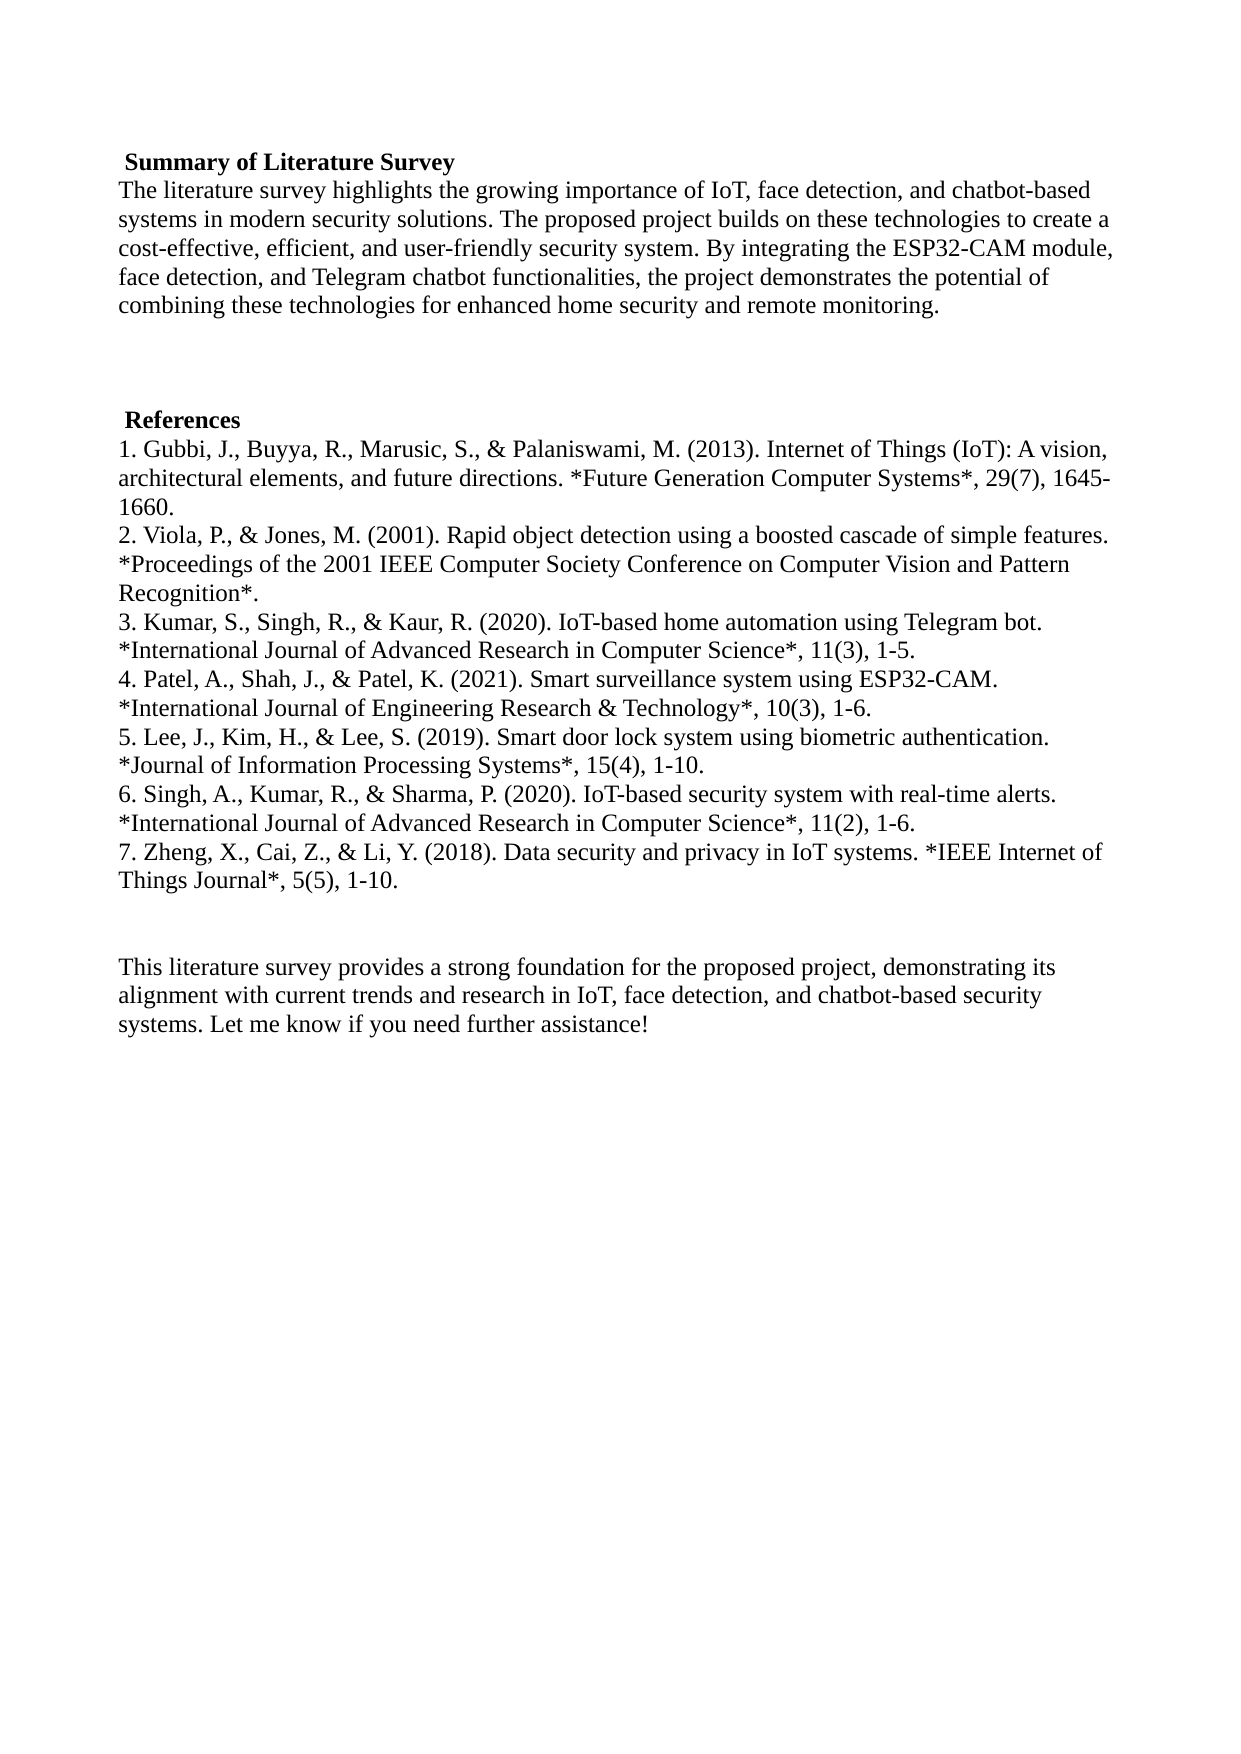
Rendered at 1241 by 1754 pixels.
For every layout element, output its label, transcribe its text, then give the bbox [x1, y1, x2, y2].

text Summary of Literature Survey The literature survey highlights the growing importance of IoT, face detection, and chatbot-based systems in modern security solutions. The proposed project builds on these technologies to create a cost-effective, efficient, and user-friendly security system. By integrating the ESP32-CAM module, face detection, and Telegram chatbot functionalities, the project demonstrates the potential of combining these technologies for enhanced home security and remote monitoring. References 1. Gubbi, J., Buyya, R., Marusic, S., & Palaniswami, M. (2013). Internet of Things (IoT): A vision, architectural elements, and future directions. *Future Generation Computer Systems*, 29(7), 1645-1660. 2. Viola, P., & Jones, M. (2001). Rapid object detection using a boosted cascade of simple features. *Proceedings of the 2001 IEEE Computer Society Conference on Computer Vision and Pattern Recognition*. 3. Kumar, S., Singh, R., & Kaur, R. (2020). IoT-based home automation using Telegram bot. *International Journal of Advanced Research in Computer Science*, 11(3), 1-5. 4. Patel, A., Shah, J., & Patel, K. (2021). Smart surveillance system using ESP32-CAM. *International Journal of Engineering Research & Technology*, 10(3), 1-6. 5. Lee, J., Kim, H., & Lee, S. (2019). Smart door lock system using biometric authentication. *Journal of Information Processing Systems*, 15(4), 1-10. 6. Singh, A., Kumar, R., & Sharma, P. (2020). IoT-based security system with real-time alerts. *International Journal of Advanced Research in Computer Science*, 11(2), 1-6. 7. Zheng, X., Cai, Z., & Li, Y. (2018). Data security and privacy in IoT systems. *IEEE Internet of Things Journal*, 5(5), 1-10. This literature survey provides a strong foundation for the proposed project, demonstrating its alignment with current trends and research in IoT, face detection, and chatbot-based security systems. Let me know if you need further assistance! 🚀 [118, 118, 1122, 1038]
